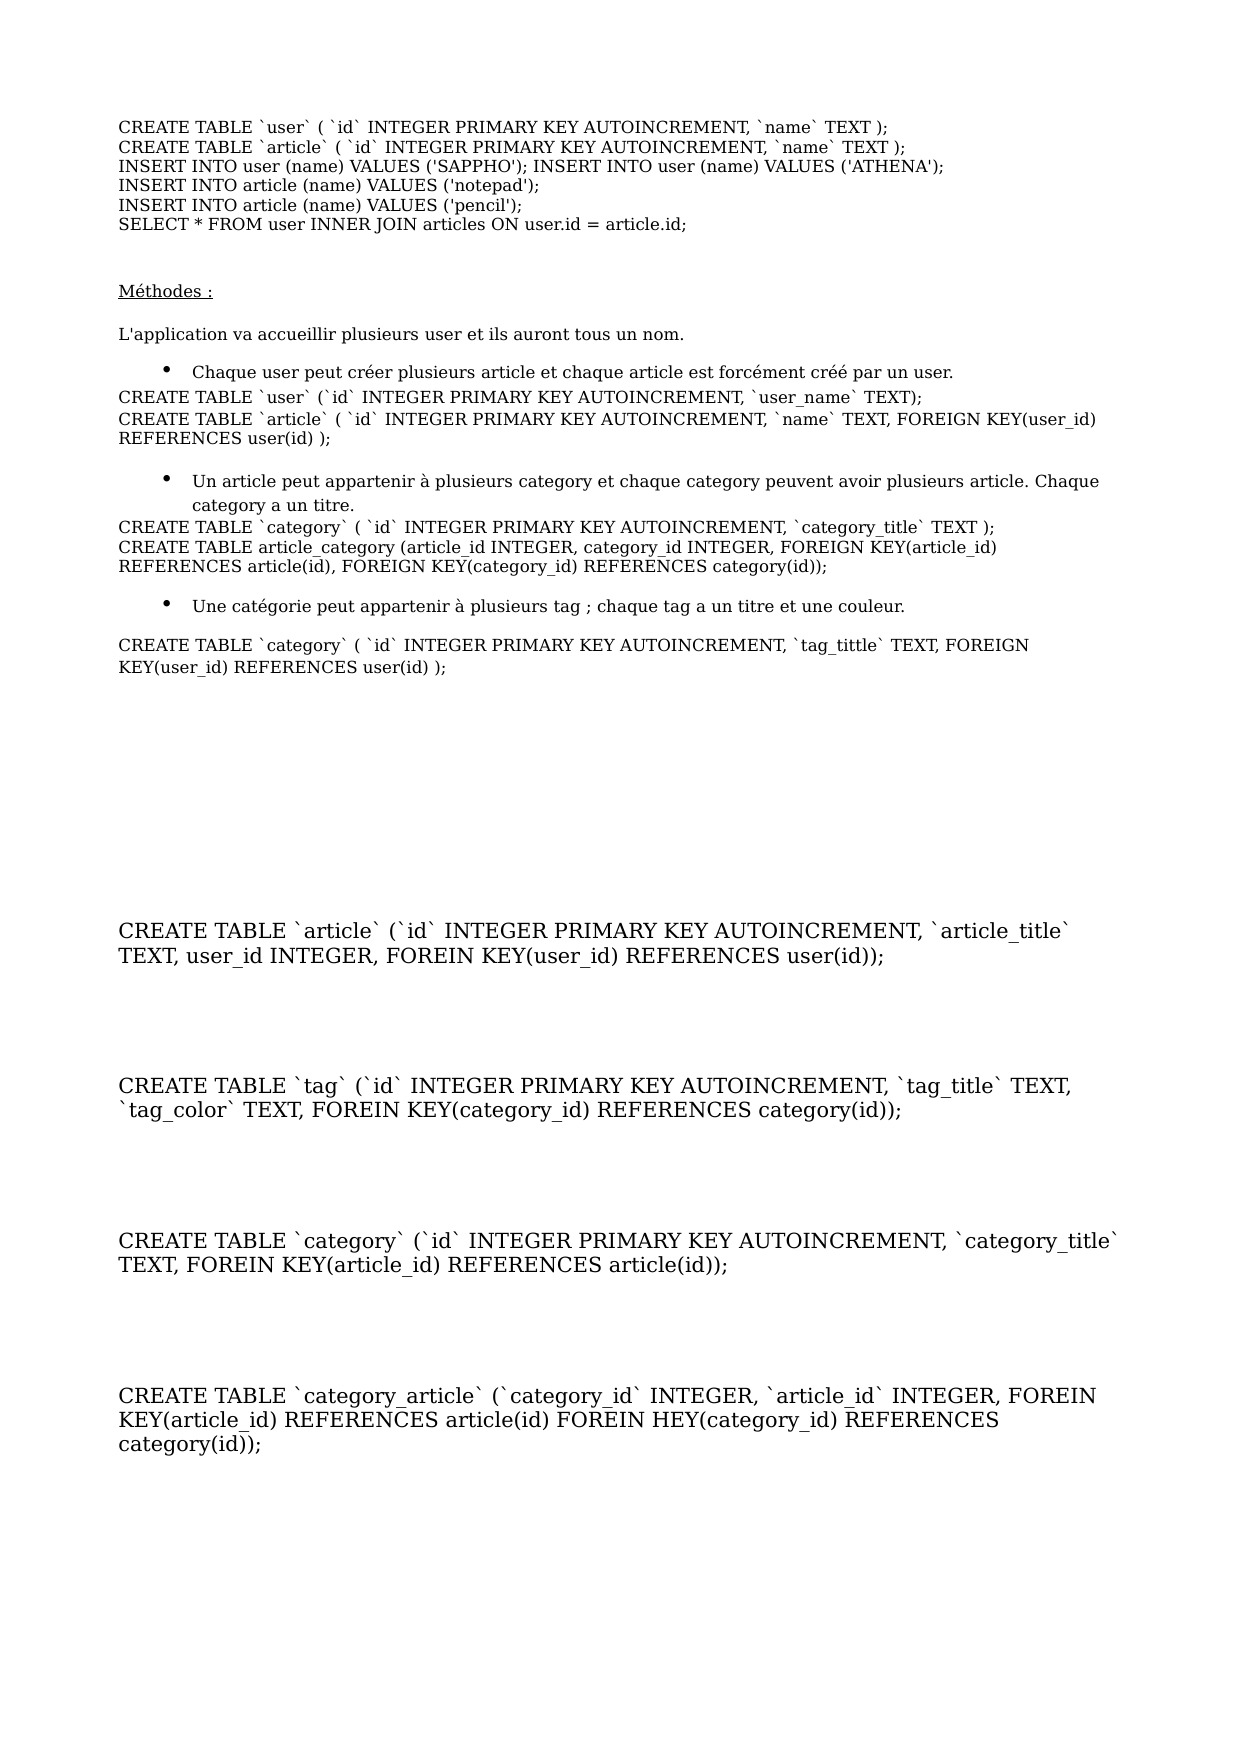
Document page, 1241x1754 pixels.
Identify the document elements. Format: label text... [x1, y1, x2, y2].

text SELECT * FROM user INNER JOIN articles ON user.id = article.id; [118, 215, 1122, 234]
text CREATE TABLE article_category (article_id INTEGER, category_id INTEGER, FOREIGN KEY(article_id) REFERENCES article(id), FOREIGN KEY(category_id) REFERENCES category(id)); [118, 538, 1122, 576]
text CREATE TABLE `article` ( `id` INTEGER PRIMARY KEY AUTOINCREMENT, `name` TEXT ); [118, 137, 1122, 157]
text CREATE TABLE `category` (`id` INTEGER PRIMARY KEY AUTOINCREMENT, `category_title` TEXT, FOREIN KEY(article_id) REFERENCES article(id)); [118, 1229, 1122, 1277]
text CREATE TABLE `category` ( `id` INTEGER PRIMARY KEY AUTOINCREMENT, `category_title` TEXT ); [118, 518, 1122, 538]
list Chaque user peut créer plusieurs article et chaque article est forcément créé par un user. [162, 361, 1122, 384]
text L'application va accueillir plusieurs user et ils auront tous un nom. [118, 325, 1122, 344]
text CREATE TABLE `user` (`id` INTEGER PRIMARY KEY AUTOINCREMENT, `user_name` TEXT); [118, 387, 1122, 407]
text CREATE TABLE `article` ( `id` INTEGER PRIMARY KEY AUTOINCREMENT, `name` TEXT, FOREIGN KEY(user_id) REFERENCES user(id) ); [118, 410, 1122, 448]
text INSERT INTO article (name) VALUES ('notepad'); [118, 176, 1122, 196]
list Une catégorie peut appartenir à plusieurs tag ; chaque tag a un titre et une couleur. [162, 595, 1122, 618]
text CREATE TABLE `category_article` (`category_id` INTEGER, `article_id` INTEGER, FOREIN KEY(article_id) REFERENCES article(id) FOREIN HEY(category_id) REFERENCES category(id)); [118, 1384, 1122, 1457]
text INSERT INTO article (name) VALUES ('pencil'); [118, 196, 1122, 215]
text CREATE TABLE `tag` (`id` INTEGER PRIMARY KEY AUTOINCREMENT, `tag_title` TEXT, [118, 1074, 1122, 1098]
text INSERT INTO user (name) VALUES ('SAPPHO'); INSERT INTO user (name) VALUES ('ATHENA'); [118, 157, 1122, 176]
text CREATE TABLE `category` ( `id` INTEGER PRIMARY KEY AUTOINCREMENT, `tag_tittle` TEXT, FOREIGN KEY(user_id) REFERENCES user(id) ); [118, 636, 1122, 677]
text CREATE TABLE `user` ( `id` INTEGER PRIMARY KEY AUTOINCREMENT, `name` TEXT ); [118, 118, 1122, 137]
list Un article peut appartenir à plusieurs category et chaque category peuvent avoir plusieurs article. Chaque category a un titre. [162, 471, 1122, 516]
text Méthodes : [118, 282, 1122, 301]
text CREATE TABLE `article` (`id` INTEGER PRIMARY KEY AUTOINCREMENT, `article_title` TEXT, user_id INTEGER, FOREIN KEY(user_id) REFERENCES user(id)); [118, 919, 1122, 968]
text `tag_color` TEXT, FOREIN KEY(category_id) REFERENCES category(id)); [118, 1098, 1122, 1123]
